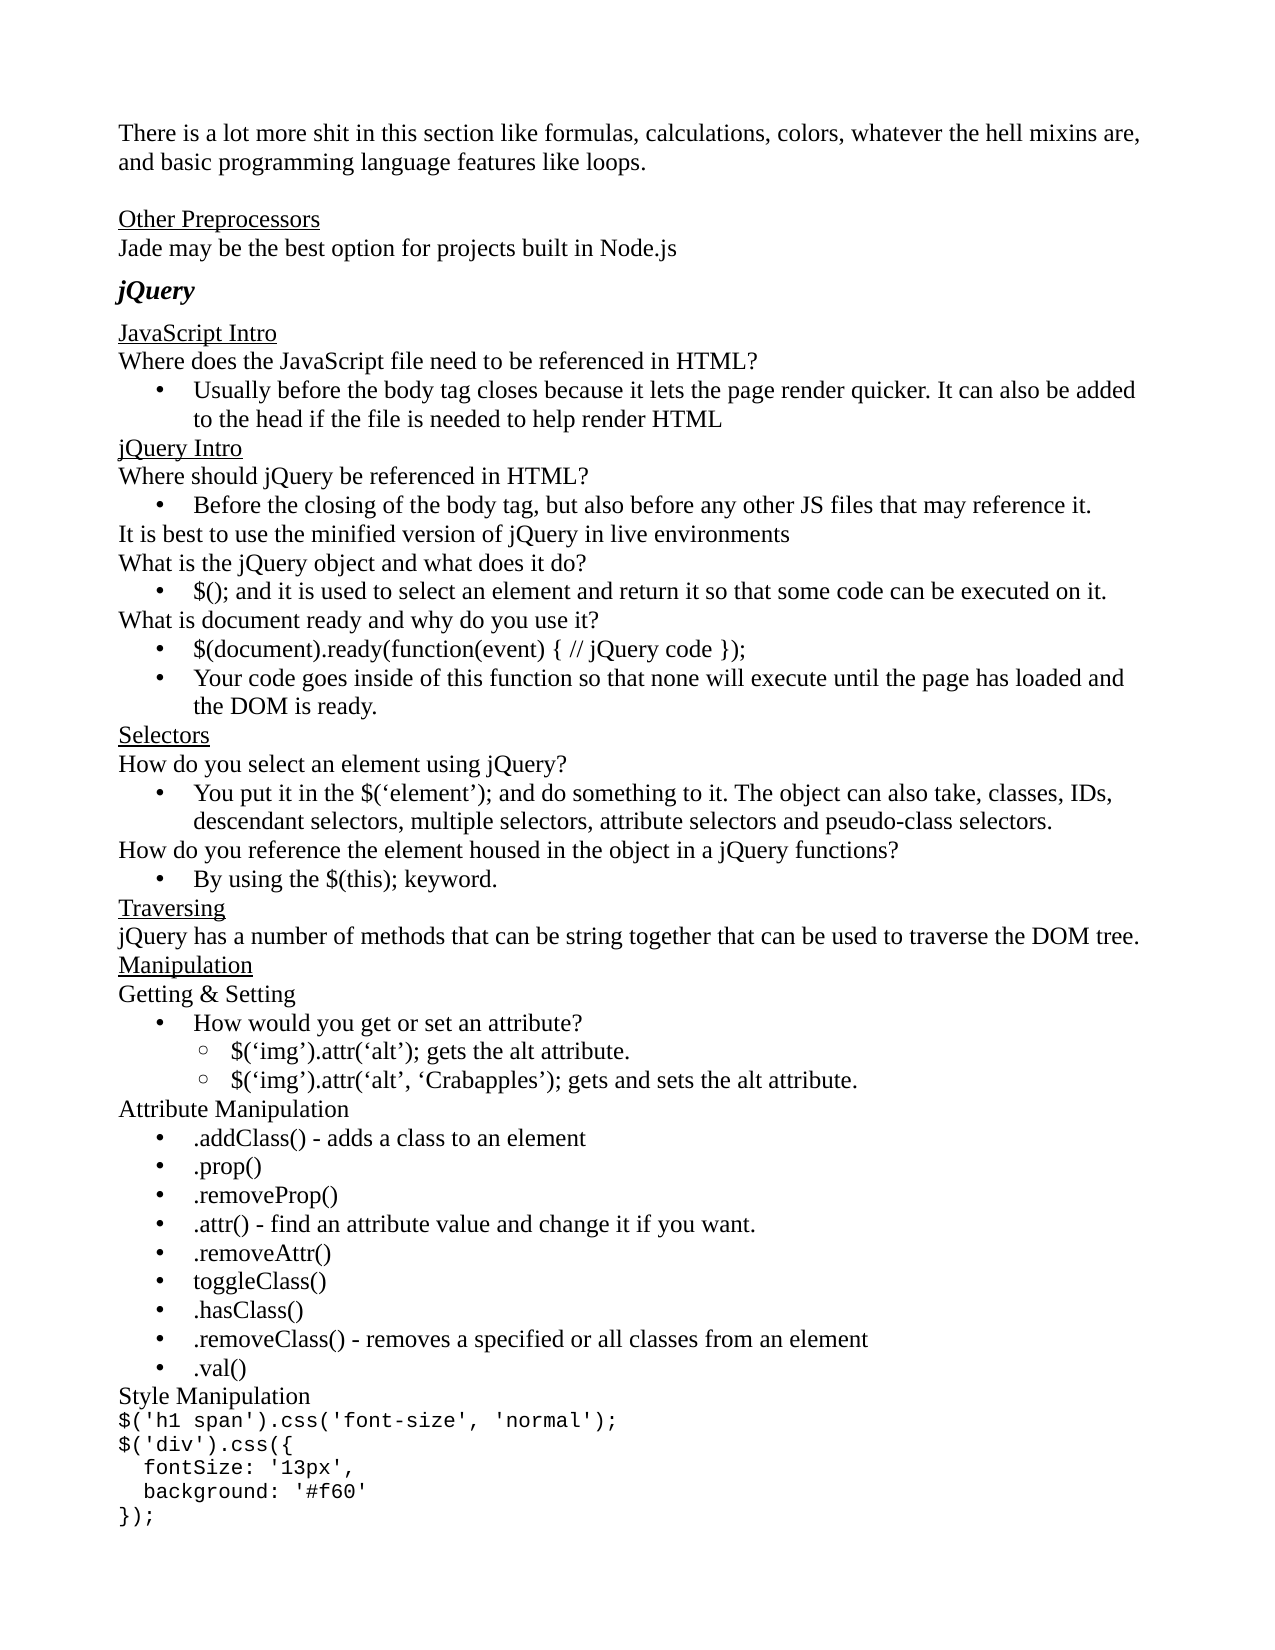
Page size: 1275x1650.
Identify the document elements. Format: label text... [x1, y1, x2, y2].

list Before the closing of the body tag, but also before any other JS files that may reference it. [156, 490, 1157, 519]
text Other Preprocessors [118, 204, 1157, 233]
text Traversing [118, 893, 1157, 921]
text How do you reference the element housed in the object in a jQuery functions? [118, 835, 1157, 864]
text Where should jQuery be referenced in HTML? [118, 461, 1157, 490]
text $('h1 span').css('font-size', 'normal'); [118, 1410, 1157, 1434]
text jQuery Intro [118, 433, 1157, 461]
text How do you select an element using jQuery? [118, 749, 1157, 778]
list .addClass() - adds a class to an element [156, 1123, 1157, 1151]
list .attr() - find an attribute value and change it if you want. [156, 1209, 1157, 1238]
text Style Manipulation [118, 1381, 1157, 1410]
text background: '#f60' [118, 1481, 1157, 1505]
list Your code goes inside of this function so that none will execute until the page has loaded and the DOM is ready. [156, 663, 1157, 720]
list .removeProp() [156, 1180, 1157, 1209]
text }); [118, 1505, 1157, 1528]
text JavaScript Intro [118, 318, 1157, 346]
text Attribute Manipulation [118, 1094, 1157, 1123]
text jQuery has a number of methods that can be string together that can be used to traverse the DOM tree. [118, 921, 1157, 950]
list $(‘img’).attr(‘alt’); gets the alt attribute. [193, 1036, 1157, 1065]
list .prop() [156, 1151, 1157, 1180]
list $(); and it is used to select an element and return it so that some code can be executed on it. [156, 576, 1157, 605]
text It is best to use the minified version of jQuery in live environments [118, 519, 1157, 548]
list toggleClass() [156, 1266, 1157, 1295]
text What is document ready and why do you use it? [118, 605, 1157, 634]
list How would you get or set an attribute? [156, 1008, 1157, 1036]
list .val() [156, 1353, 1157, 1381]
text Selectors [118, 720, 1157, 749]
list $(‘img’).attr(‘alt’, ‘Crabapples’); gets and sets the alt attribute. [193, 1065, 1157, 1094]
text $('div').css({ [118, 1434, 1157, 1457]
subtitle jQuery [118, 274, 1157, 305]
text Where does the JavaScript file need to be referenced in HTML? [118, 346, 1157, 375]
text There is a lot more shit in this section like formulas, calculations, colors, whatever the hell mixins are, and basic programming language features like loops. [118, 118, 1157, 176]
text What is the jQuery object and what does it do? [118, 548, 1157, 576]
list .removeAttr() [156, 1238, 1157, 1266]
list .removeClass() - removes a specified or all classes from an element [156, 1324, 1157, 1353]
list By using the $(this); keyword. [156, 864, 1157, 893]
list Usually before the body tag closes because it lets the page render quicker. It can also be added to the head if the file is needed to help render HTML [156, 375, 1157, 433]
text Getting & Setting [118, 979, 1157, 1008]
list .hasClass() [156, 1295, 1157, 1324]
text fontSize: '13px', [118, 1457, 1157, 1481]
text Jade may be the best option for projects built in Node.js [118, 233, 1157, 261]
list You put it in the $(‘element’); and do something to it. The object can also take, classes, IDs, descendant selectors, multiple selectors, attribute selectors and pseudo-class selectors. [156, 778, 1157, 835]
list $(document).ready(function(event) { // jQuery code }); [156, 634, 1157, 663]
text Manipulation [118, 950, 1157, 979]
